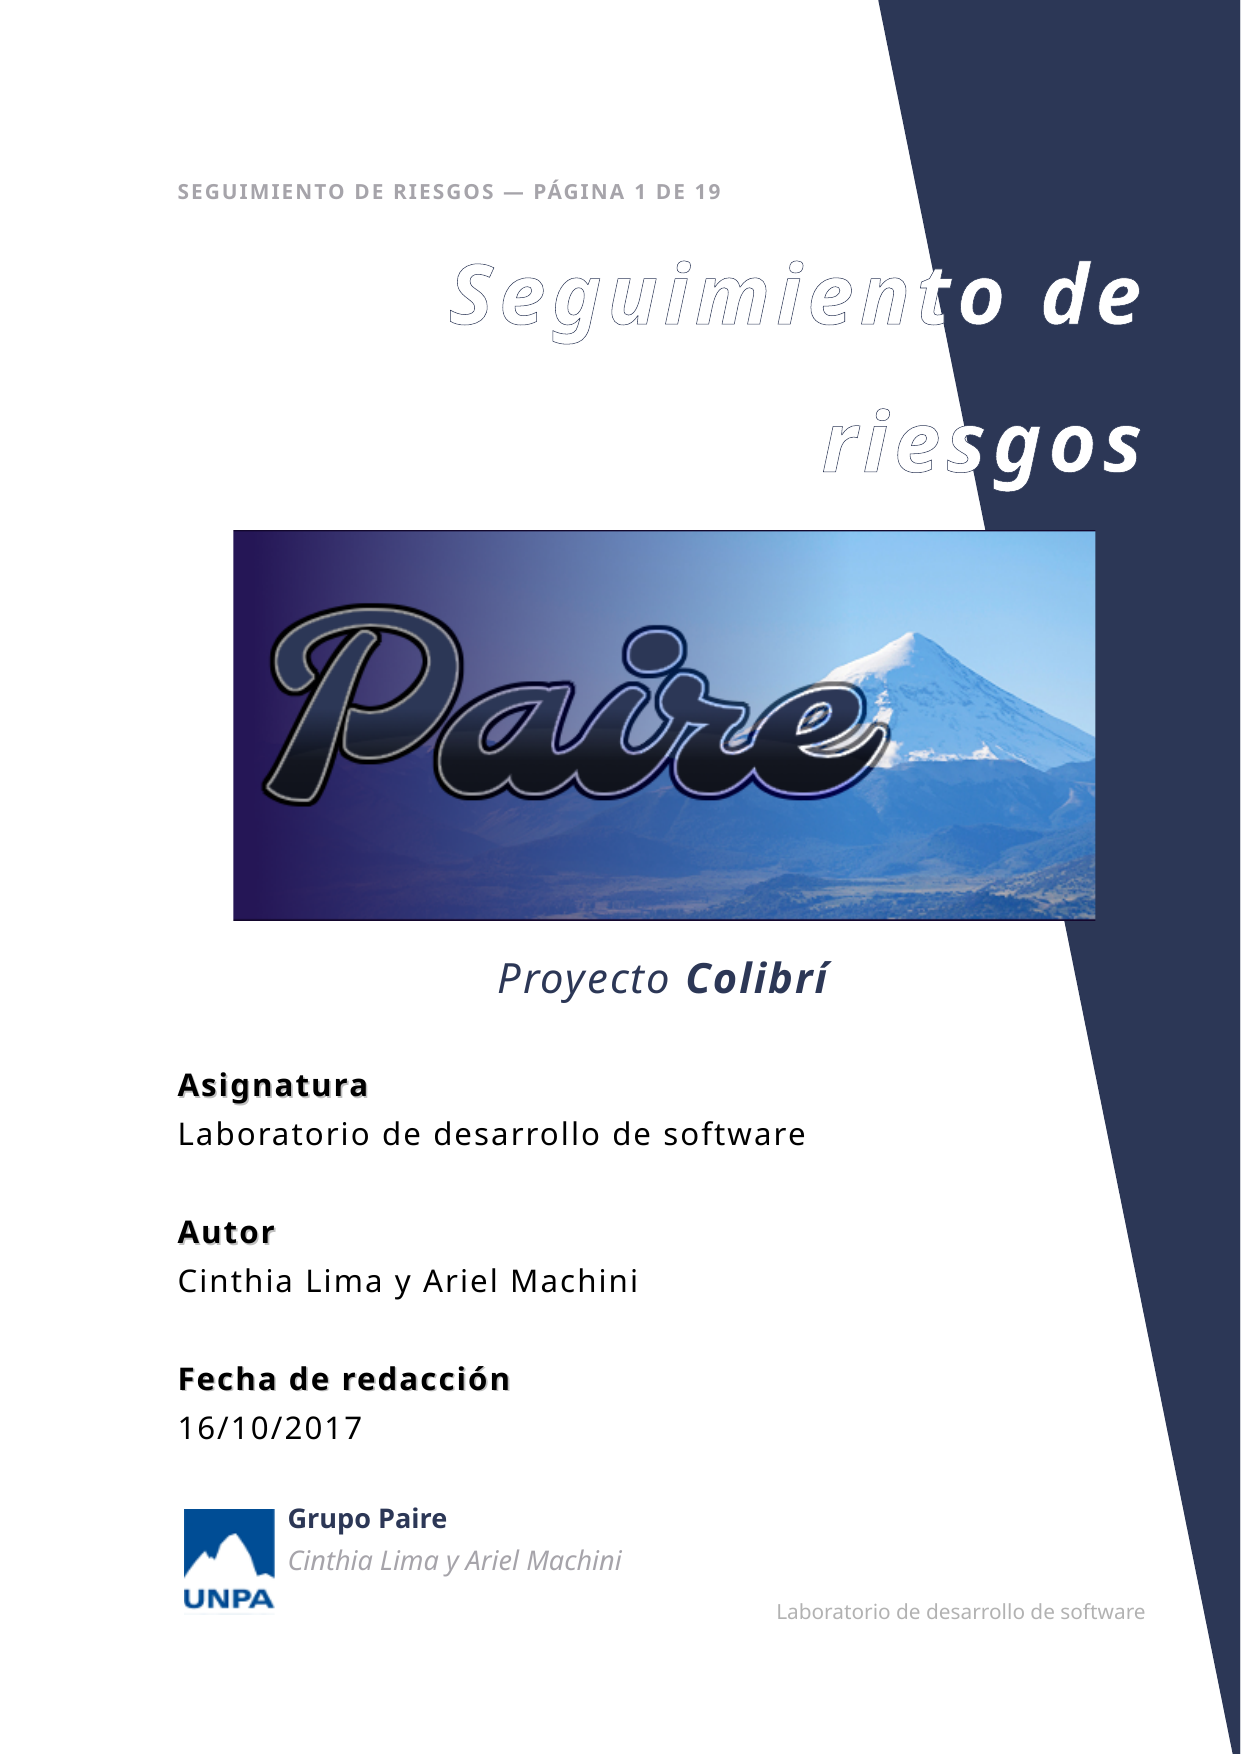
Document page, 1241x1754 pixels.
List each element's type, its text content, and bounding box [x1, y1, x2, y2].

text Autor [177, 1210, 1131, 1252]
text Seguimiento de riesgos [177, 235, 978, 496]
text 16/10/2017 [177, 1406, 1152, 1448]
picture [184, 1509, 275, 1615]
picture [233, 530, 1096, 921]
text Laboratorio de desarrollo de software [177, 1112, 1111, 1154]
text Proyecto Colibrí [177, 949, 1081, 1006]
text Cinthia Lima y Ariel Machini [177, 1259, 1140, 1301]
text Asignatura [177, 1063, 1101, 1106]
text Fecha de redacción [177, 1357, 1152, 1399]
